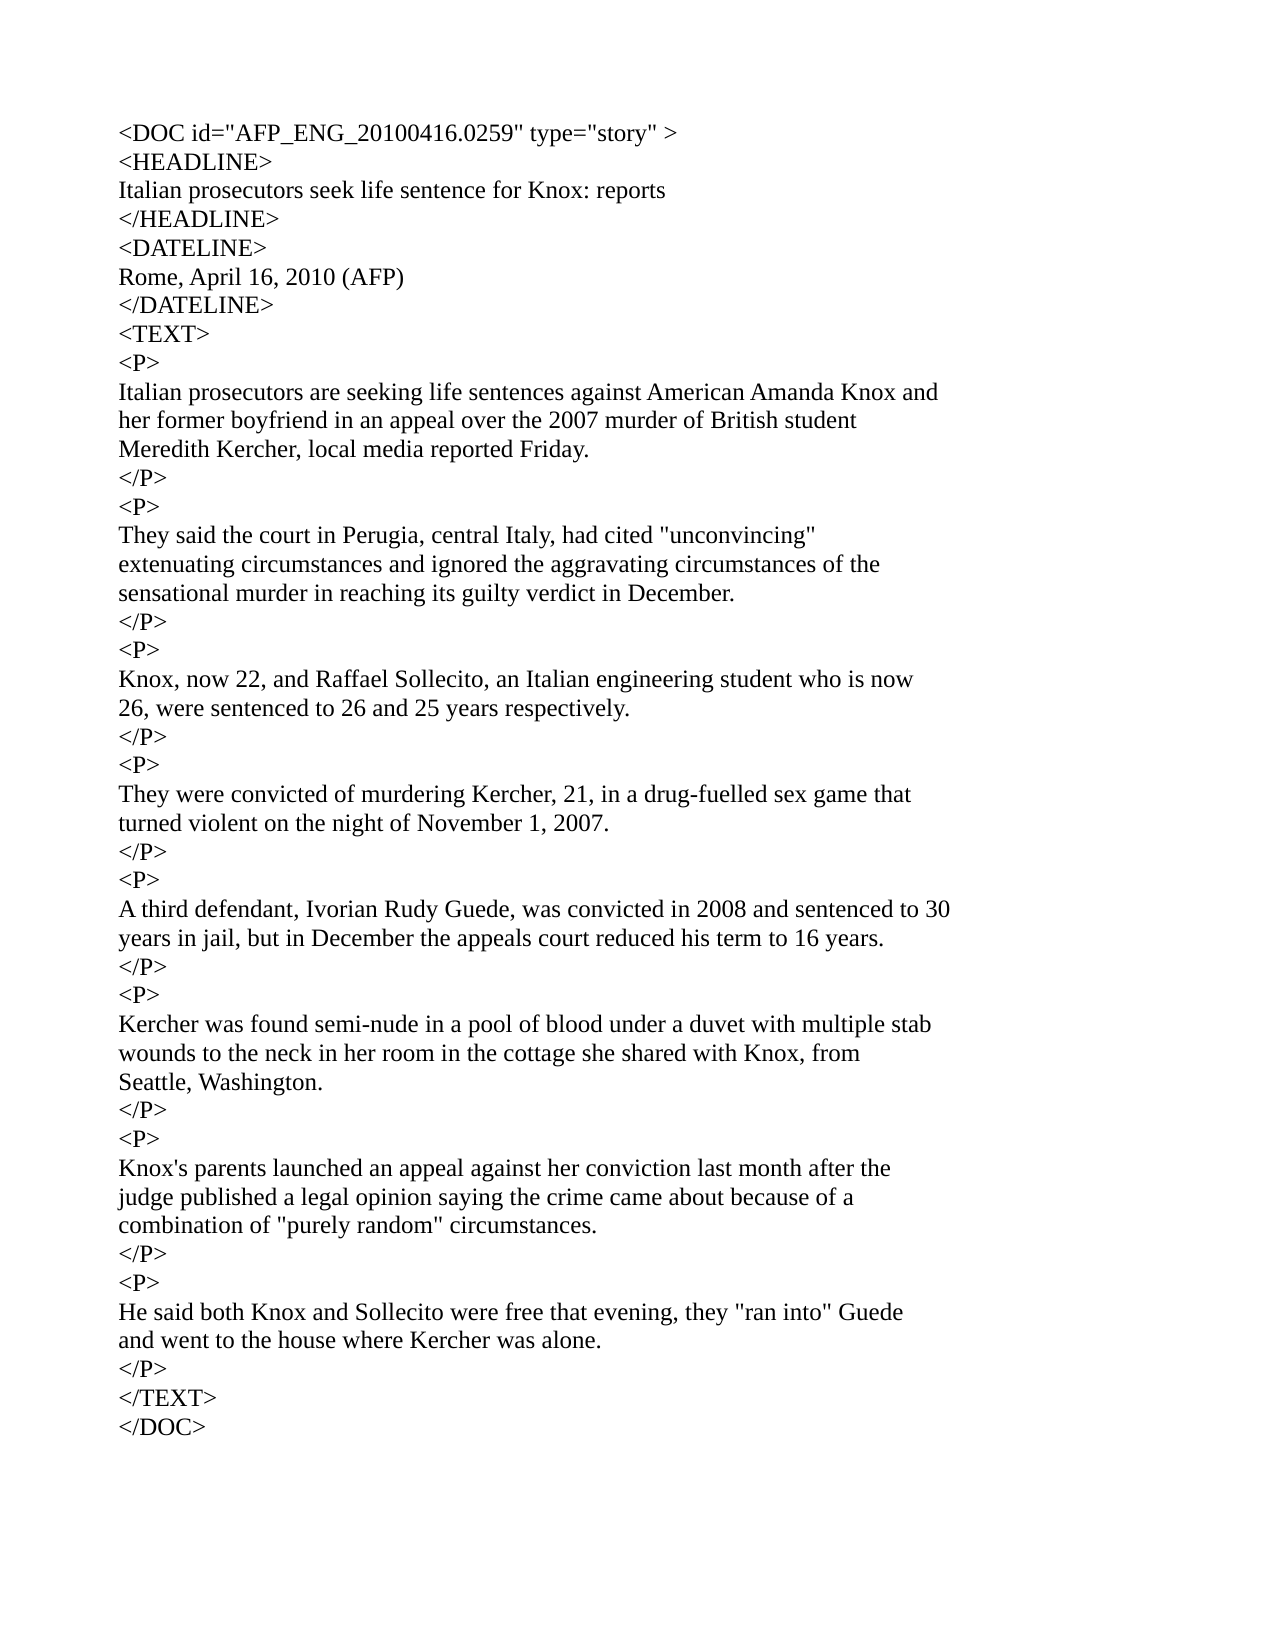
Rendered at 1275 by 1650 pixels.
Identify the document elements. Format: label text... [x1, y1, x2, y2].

text sensational murder in reaching its guilty verdict in December. [118, 578, 1157, 607]
text </P> [118, 1239, 1157, 1268]
text Knox's parents launched an appeal against her conviction last month after the [118, 1153, 1157, 1182]
text </P> [118, 607, 1157, 636]
text <P> [118, 636, 1157, 664]
text <P> [118, 1124, 1157, 1153]
text A third defendant, Ivorian Rudy Guede, was convicted in 2008 and sentenced to 30 [118, 894, 1157, 923]
text </HEADLINE> [118, 204, 1157, 233]
text They were convicted of murdering Kercher, 21, in a drug-fuelled sex game that [118, 779, 1157, 808]
text </P> [118, 1354, 1157, 1383]
text </TEXT> [118, 1383, 1157, 1412]
text <DOC id="AFP_ENG_20100416.0259" type="story" > [118, 118, 1157, 147]
text combination of "purely random" circumstances. [118, 1211, 1157, 1239]
text </P> [118, 463, 1157, 492]
text <P> [118, 981, 1157, 1009]
text </P> [118, 952, 1157, 981]
text Kercher was found semi-nude in a pool of blood under a duvet with multiple stab [118, 1009, 1157, 1038]
text her former boyfriend in an appeal over the 2007 murder of British student [118, 406, 1157, 434]
text They said the court in Perugia, central Italy, had cited "unconvincing" [118, 521, 1157, 549]
text <P> [118, 492, 1157, 521]
text <P> [118, 866, 1157, 894]
text </P> [118, 722, 1157, 751]
text Knox, now 22, and Raffael Sollecito, an Italian engineering student who is now [118, 664, 1157, 693]
text wounds to the neck in her room in the cottage she shared with Knox, from [118, 1038, 1157, 1067]
text </DATELINE> [118, 291, 1157, 319]
text </P> [118, 837, 1157, 866]
text </DOC> [118, 1412, 1157, 1441]
text <DATELINE> [118, 233, 1157, 262]
text <HEADLINE> [118, 147, 1157, 176]
text Seattle, Washington. [118, 1067, 1157, 1096]
text </P> [118, 1096, 1157, 1124]
text <P> [118, 751, 1157, 779]
text <P> [118, 348, 1157, 377]
text judge published a legal opinion saying the crime came about because of a [118, 1182, 1157, 1211]
text extenuating circumstances and ignored the aggravating circumstances of the [118, 549, 1157, 578]
text Rome, April 16, 2010 (AFP) [118, 262, 1157, 291]
text <TEXT> [118, 319, 1157, 348]
text and went to the house where Kercher was alone. [118, 1326, 1157, 1354]
text Italian prosecutors are seeking life sentences against American Amanda Knox and [118, 377, 1157, 406]
text years in jail, but in December the appeals court reduced his term to 16 years. [118, 923, 1157, 952]
text turned violent on the night of November 1, 2007. [118, 808, 1157, 837]
text 26, were sentenced to 26 and 25 years respectively. [118, 693, 1157, 722]
text Italian prosecutors seek life sentence for Knox: reports [118, 176, 1157, 204]
text Meredith Kercher, local media reported Friday. [118, 434, 1157, 463]
text <P> [118, 1268, 1157, 1297]
text He said both Knox and Sollecito were free that evening, they "ran into" Guede [118, 1297, 1157, 1326]
